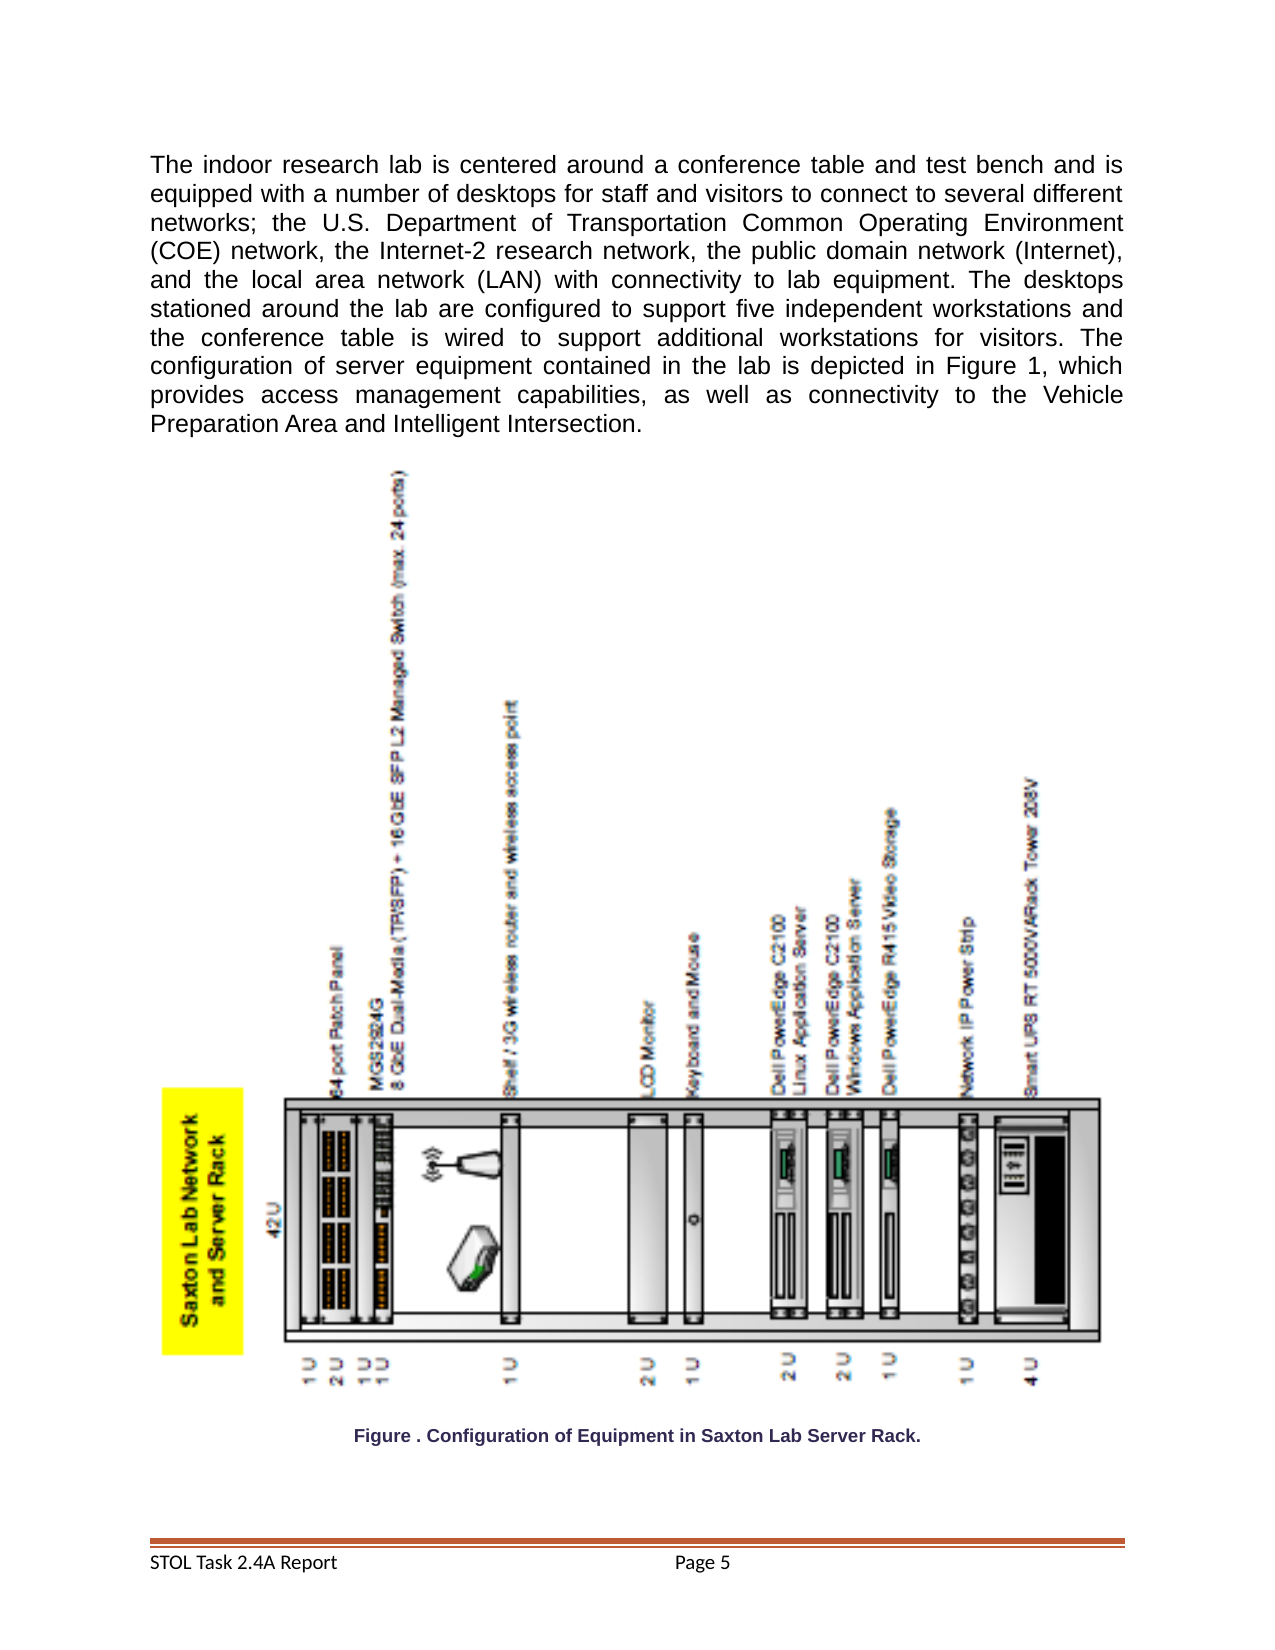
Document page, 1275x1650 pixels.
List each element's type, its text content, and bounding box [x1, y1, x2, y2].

text The indoor research lab is centered around a conference table and test bench and is equipped with a number of desktops for staff and visitors to connect to several different networks; the U.S. Department of Transportation Common Operating Environment (COE) network, the Internet-2 research network, the public domain network (Internet), and the local area network (LAN) with connectivity to lab equipment. The desktops stationed around the lab are configured to support five independent workstations and the conference table is wired to support additional workstations for visitors. The configuration of server equipment contained in the lab is depicted in Figure 1, which provides access management capabilities, as well as connectivity to the Vehicle Preparation Area and Intelligent Intersection. [150, 150, 1125, 437]
text Figure . Configuration of Equipment in Saxton Lab Server Rack. [150, 1424, 1125, 1446]
picture [150, 450, 1127, 1412]
